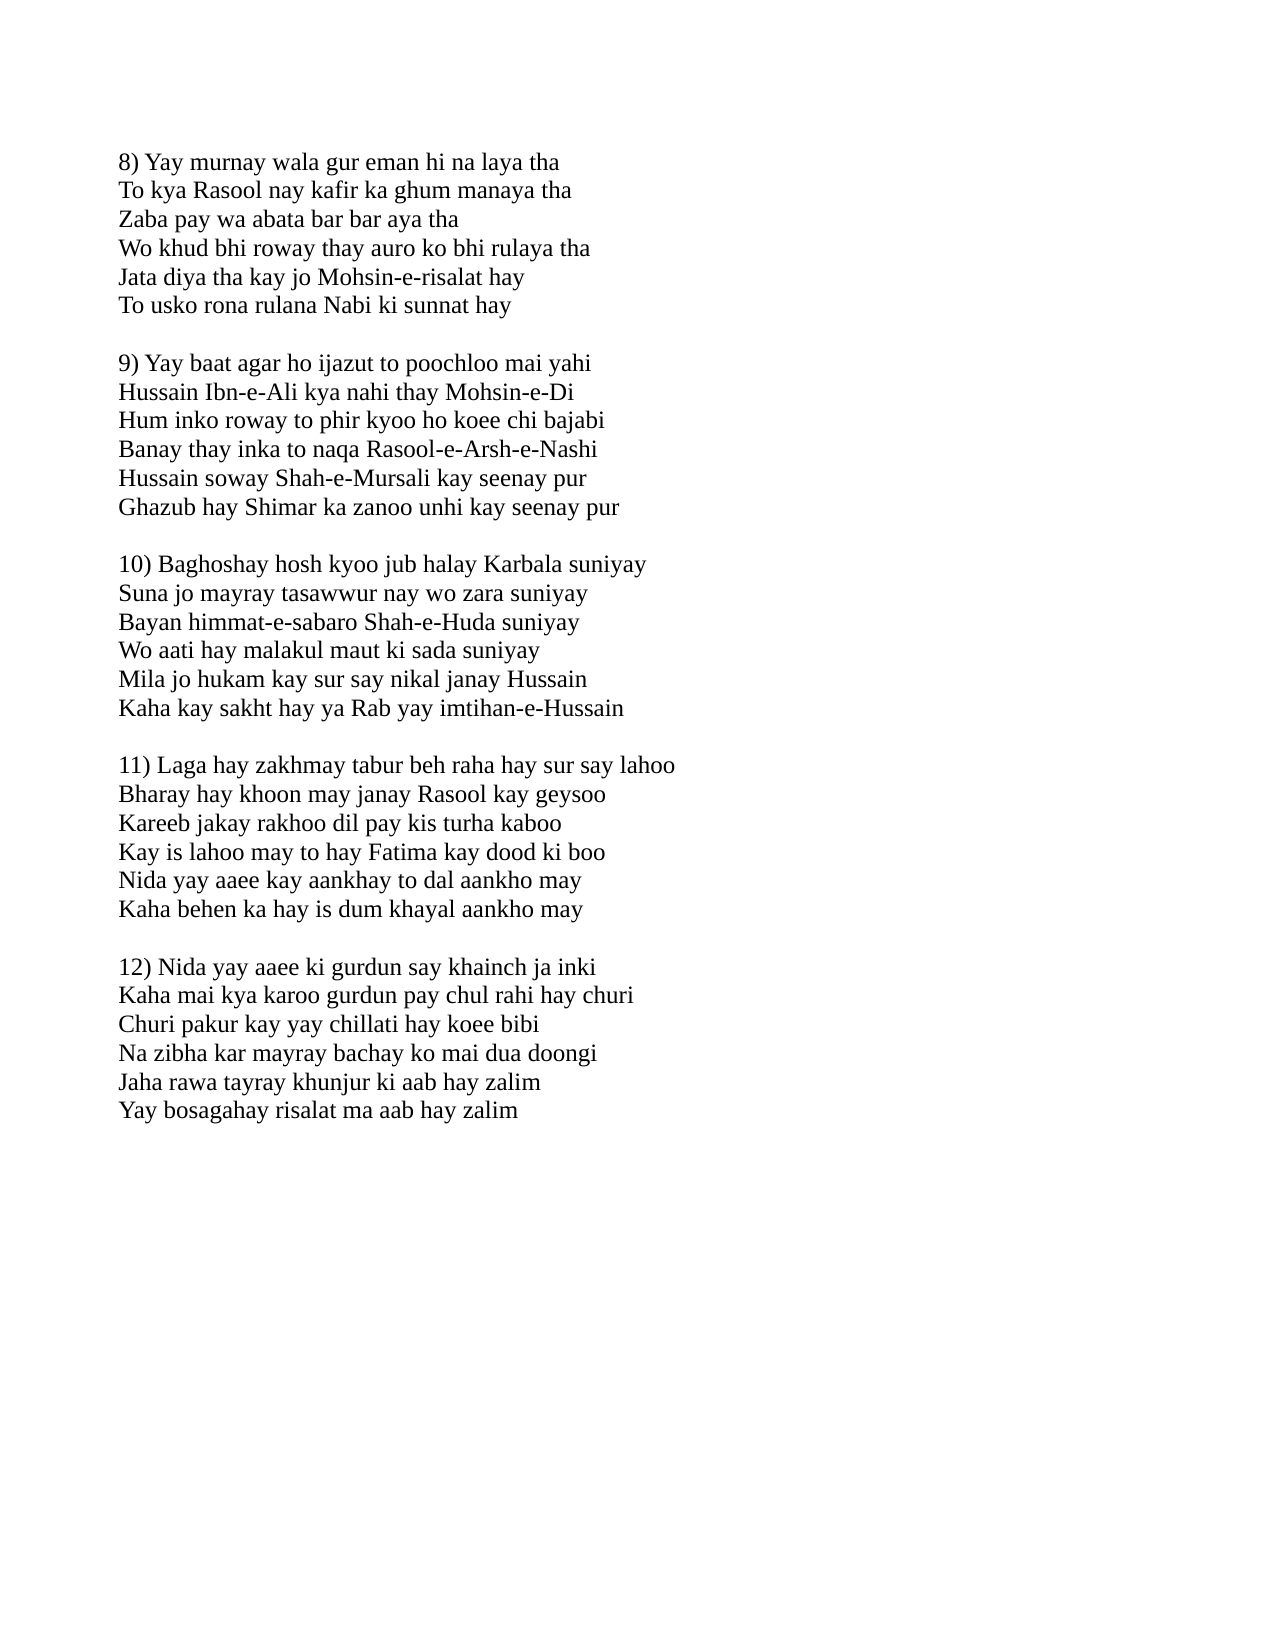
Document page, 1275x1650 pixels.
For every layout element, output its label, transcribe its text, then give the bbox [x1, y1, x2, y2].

text Kaha kay sakht hay ya Rab yay imtihan-e-Hussain [118, 693, 1157, 722]
text Wo aati hay malakul maut ki sada suniyay [118, 636, 1157, 664]
text Suna jo mayray tasawwur nay wo zara suniyay [118, 578, 1157, 607]
text To kya Rasool nay kafir ka ghum manaya tha [118, 176, 1157, 204]
text Wo khud bhi roway thay auro ko bhi rulaya tha [118, 233, 1157, 262]
text Jaha rawa tayray khunjur ki aab hay zalim [118, 1067, 1157, 1096]
text Bayan himmat-e-sabaro Shah-e-Huda suniyay [118, 607, 1157, 636]
text Churi pakur kay yay chillati hay koee bibi [118, 1009, 1157, 1038]
text Ghazub hay Shimar ka zanoo unhi kay seenay pur [118, 492, 1157, 521]
text Kaha behen ka hay is dum khayal aankho may [118, 894, 1157, 923]
text Hum inko roway to phir kyoo ho koee chi bajabi [118, 406, 1157, 434]
text Hussain soway Shah-e-Mursali kay seenay pur [118, 463, 1157, 492]
text Zaba pay wa abata bar bar aya tha [118, 204, 1157, 233]
text Na zibha kar mayray bachay ko mai dua doongi [118, 1038, 1157, 1067]
text 11) Laga hay zakhmay tabur beh raha hay sur say lahoo [118, 751, 1157, 779]
text Bharay hay khoon may janay Rasool kay geysoo [118, 779, 1157, 808]
text Kaha mai kya karoo gurdun pay chul rahi hay churi [118, 981, 1157, 1009]
text Banay thay inka to naqa Rasool-e-Arsh-e-Nashi [118, 434, 1157, 463]
text Kareeb jakay rakhoo dil pay kis turha kaboo [118, 808, 1157, 837]
text Kay is lahoo may to hay Fatima kay dood ki boo [118, 837, 1157, 866]
text Yay bosagahay risalat ma aab hay zalim [118, 1096, 1157, 1124]
text 10) Baghoshay hosh kyoo jub halay Karbala suniyay [118, 549, 1157, 578]
text Jata diya tha kay jo Mohsin-e-risalat hay [118, 262, 1157, 291]
text 8) Yay murnay wala gur eman hi na laya tha [118, 147, 1157, 176]
text 12) Nida yay aaee ki gurdun say khainch ja inki [118, 952, 1157, 981]
text Nida yay aaee kay aankhay to dal aankho may [118, 866, 1157, 894]
text Mila jo hukam kay sur say nikal janay Hussain [118, 664, 1157, 693]
text 9) Yay baat agar ho ijazut to poochloo mai yahi [118, 348, 1157, 377]
text Hussain Ibn-e-Ali kya nahi thay Mohsin-e-Di [118, 377, 1157, 406]
text To usko rona rulana Nabi ki sunnat hay [118, 291, 1157, 319]
